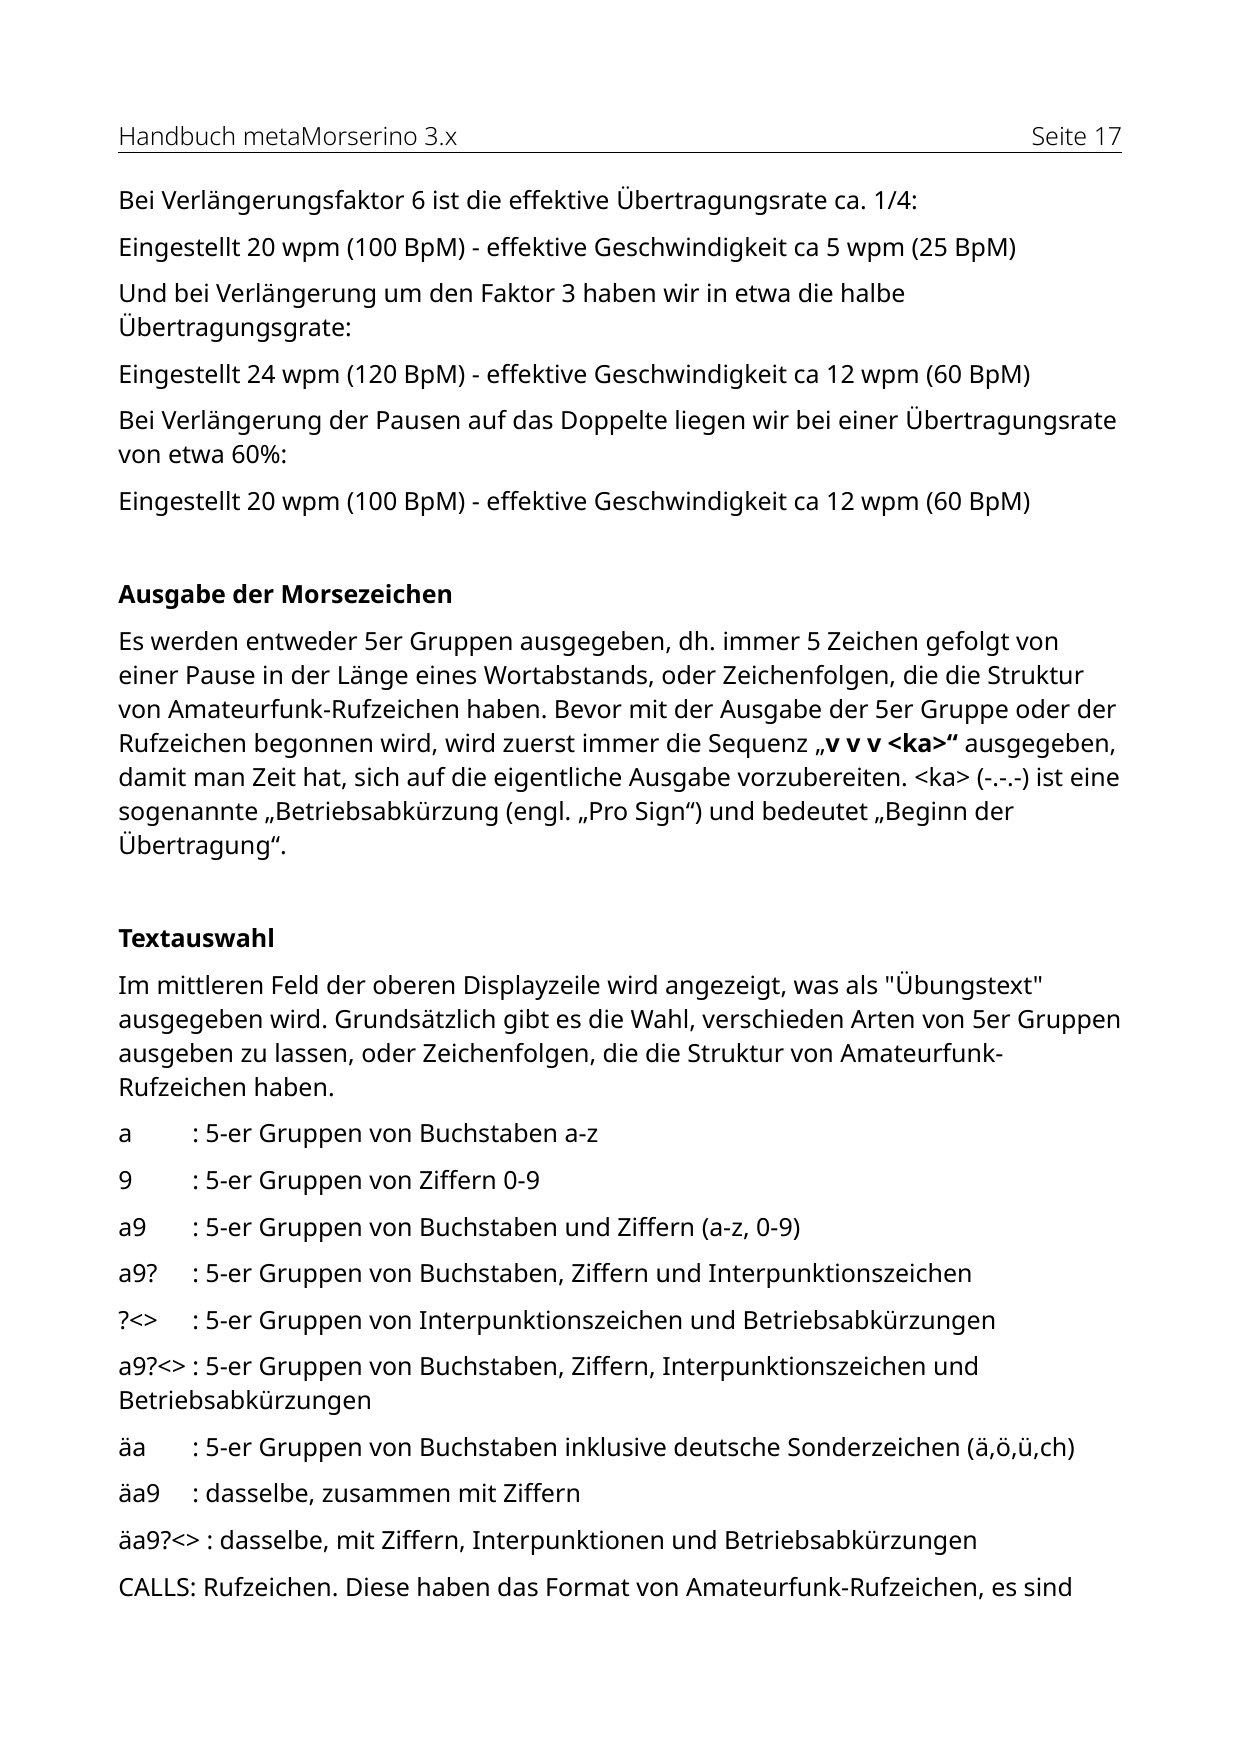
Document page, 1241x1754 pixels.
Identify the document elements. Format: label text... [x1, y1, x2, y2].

text a9?<> : 5-er Gruppen von Buchstaben, Ziffern, Interpunktionszeichen und Betriebsabkürzungen [118, 1349, 1122, 1417]
text Und bei Verlängerung um den Faktor 3 haben wir in etwa die halbe Übertragungsgrate: [118, 276, 1122, 344]
text äa9?<> : dasselbe, mit Ziffern, Interpunktionen und Betriebsabkürzungen [118, 1523, 1122, 1557]
text Eingestellt 20 wpm (100 BpM) - effektive Geschwindigkeit ca 12 wpm (60 BpM) [118, 484, 1122, 518]
text Es werden entweder 5er Gruppen ausgegeben, dh. immer 5 Zeichen gefolgt von einer Pause in der Länge eines Wortabstands, oder Zeichenfolgen, die die Struktur von Amateurfunk-Rufzeichen haben. Bevor mit der Ausgabe der 5er Gruppe oder der Rufzeichen begonnen wird, wird zuerst immer die Sequenz „v v v <ka>“ ausgegeben, damit man Zeit hat, sich auf die eigentliche Ausgabe vorzubereiten. <ka> (-.-.-) ist eine sogenannte „Betriebsabkürzung (engl. „Pro Sign“) und bedeutet „Beginn der Übertragung“. [118, 623, 1122, 862]
text Bei Verlängerung der Pausen auf das Doppelte liegen wir bei einer Übertragungsrate von etwa 60%: [118, 403, 1122, 471]
text äa : 5-er Gruppen von Buchstaben inklusive deutsche Sonderzeichen (ä,ö,ü,ch) [118, 1429, 1122, 1464]
text Bei Verlängerungsfaktor 6 ist die effektive Übertragungsrate ca. 1/4: [118, 183, 1122, 217]
text Textauswahl [118, 921, 1122, 955]
text äa9 : dasselbe, zusammen mit Ziffern [118, 1476, 1122, 1510]
text Eingestellt 20 wpm (100 BpM) - effektive Geschwindigkeit ca 5 wpm (25 BpM) [118, 229, 1122, 263]
text ?<> : 5-er Gruppen von Interpunktionszeichen und Betriebsabkürzungen [118, 1302, 1122, 1336]
text 9 : 5-er Gruppen von Ziffern 0-9 [118, 1163, 1122, 1197]
text Ausgabe der Morsezeichen [118, 577, 1122, 611]
text a9? : 5-er Gruppen von Buchstaben, Ziffern und Interpunktionszeichen [118, 1256, 1122, 1290]
text Eingestellt 24 wpm (120 BpM) - effektive Geschwindigkeit ca 12 wpm (60 BpM) [118, 356, 1122, 391]
text CALLS: Rufzeichen. Diese haben das Format von Amateurfunk-Rufzeichen, es sind [118, 1569, 1122, 1603]
text a : 5-er Gruppen von Buchstaben a-z [118, 1116, 1122, 1150]
text Im mittleren Feld der oberen Displayzeile wird angezeigt, was als "Übungstext" ausgegeben wird. Grundsätzlich gibt es die Wahl, verschieden Arten von 5er Gruppen ausgeben zu lassen, oder Zeichenfolgen, die die Struktur von Amateurfunk-Rufzeichen haben. [118, 967, 1122, 1104]
text a9 : 5-er Gruppen von Buchstaben und Ziffern (a-z, 0-9) [118, 1209, 1122, 1243]
